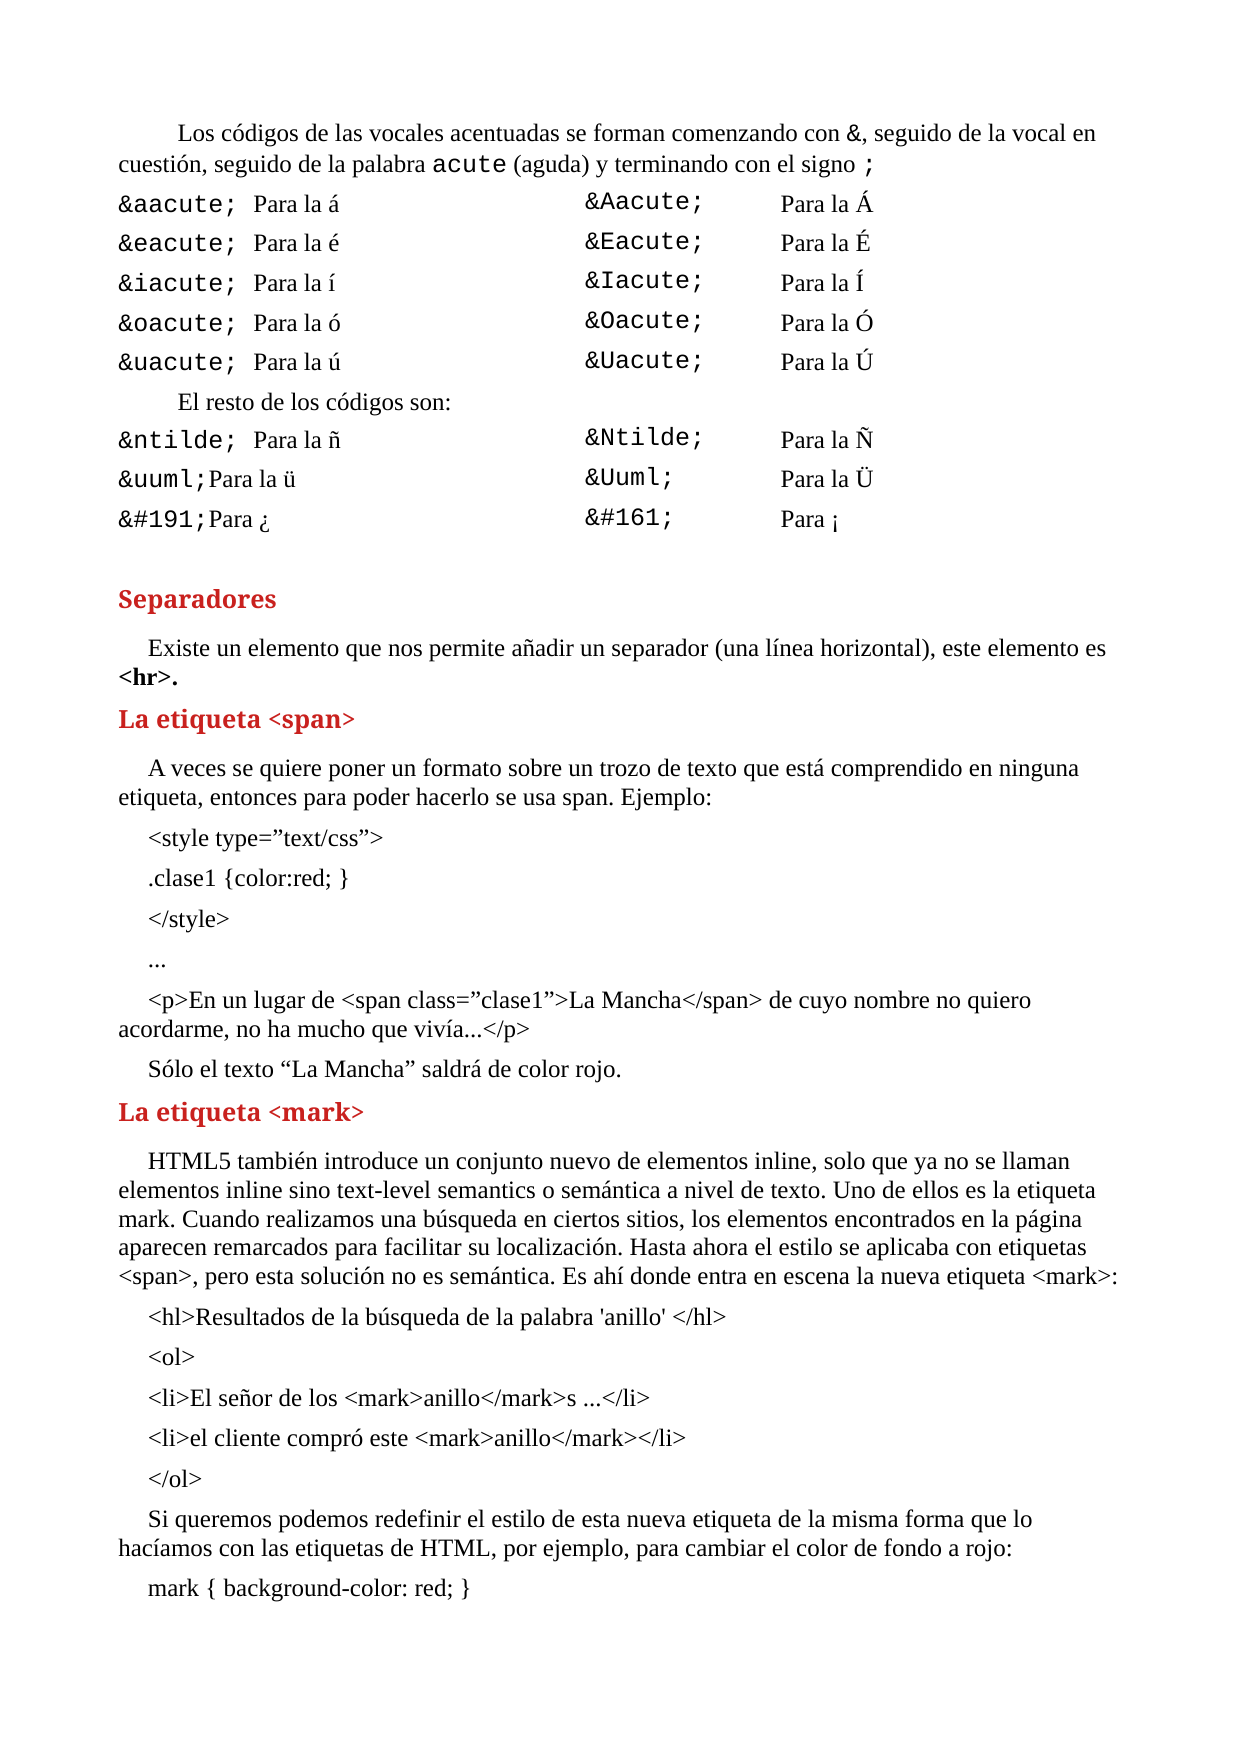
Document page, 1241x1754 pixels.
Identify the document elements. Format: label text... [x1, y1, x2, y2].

text </ol> [118, 1464, 1122, 1492]
table_cell Para la Ú [721, 348, 1045, 425]
subtitle Separadores [118, 581, 1122, 615]
text </style> [118, 904, 1122, 933]
table_cell &Eacute; [526, 228, 721, 268]
table_cell Para la Í [721, 268, 1045, 308]
text Si queremos podemos redefinir el estilo de esta nueva etiqueta de la misma forma que lo hacíamos con las etiquetas de HTML, por ejemplo, para cambiar el color de fondo a rojo: [118, 1504, 1122, 1562]
table_cell &Uuml; [526, 464, 721, 504]
subtitle La etiqueta <span> [118, 702, 1122, 736]
text Los códigos de las vocales acentuadas se forman comenzando con &, seguido de la vocal en cuestión, seguido de la palabra acute (aguda) y terminando con el signo ; [118, 118, 1122, 180]
table_cell &Uacute; [526, 348, 721, 425]
table_cell &eacute; Para la é [118, 228, 526, 268]
table_cell Para ¡ [721, 504, 1045, 544]
table_cell &#161; [526, 504, 721, 544]
text Sólo el texto “La Mancha” saldrá de color rojo. [118, 1054, 1122, 1083]
table_cell &uuml; Para la ü [118, 464, 526, 504]
table_header &aacute; Para la á [118, 189, 526, 228]
text Existe un elemento que nos permite añadir un separador (una línea horizontal), este elemento es <hr>. [118, 633, 1122, 690]
table_cell Para la É [721, 228, 1045, 268]
table_cell Para la Ó [721, 308, 1045, 347]
table_cell &uacute; Para la ú El resto de los códigos son: [118, 348, 526, 425]
text <p>En un lugar de <span class=”clase1”>La Mancha</span> de cuyo nombre no quiero acordarme, no ha mucho que vivía...</p> [118, 985, 1122, 1042]
text HTML5 también introduce un conjunto nuevo de elementos inline, solo que ya no se llaman elementos inline sino text-level semantics o semántica a nivel de texto. Uno de ellos es la etiqueta mark. Cuando realizamos una búsqueda en ciertos sitios, los elementos encontrados en la página aparecen remarcados para facilitar su localización. Hasta ahora el estilo se aplicaba con etiquetas <span>, pero esta solución no es semántica. Es ahí donde entra en escena la nueva etiqueta <mark>: [118, 1146, 1122, 1290]
text <li>el cliente compró este <mark>anillo</mark></li> [118, 1423, 1122, 1452]
table_cell &oacute; Para la ó [118, 308, 526, 347]
text <li>El señor de los <mark>anillo</mark>s ...</li> [118, 1383, 1122, 1411]
table_cell Para la Ü [721, 464, 1045, 504]
table_cell &ntilde; Para la ñ [118, 425, 526, 464]
text <style type=”text/css”> [118, 823, 1122, 852]
table_cell &#191; Para ¿ [118, 504, 526, 544]
text ... [118, 944, 1122, 973]
table_header &Aacute; [526, 189, 721, 228]
table_cell Para la Ñ [721, 425, 1045, 464]
text mark { background-color: red; } [118, 1573, 1122, 1602]
table_header Para la Á [721, 189, 1045, 228]
table_cell &Oacute; [526, 308, 721, 347]
table_cell &Iacute; [526, 268, 721, 308]
text <hl>Resultados de la búsqueda de la palabra 'anillo' </hl> [118, 1302, 1122, 1330]
text <ol> [118, 1342, 1122, 1371]
subtitle La etiqueta <mark> [118, 1095, 1122, 1129]
text .clase1 {color:red; } [118, 863, 1122, 892]
table_cell &Ntilde; [526, 425, 721, 464]
table_cell &iacute; Para la í [118, 268, 526, 308]
text A veces se quiere poner un formato sobre un trozo de texto que está comprendido en ninguna etiqueta, entonces para poder hacerlo se usa span. Ejemplo: [118, 753, 1122, 811]
